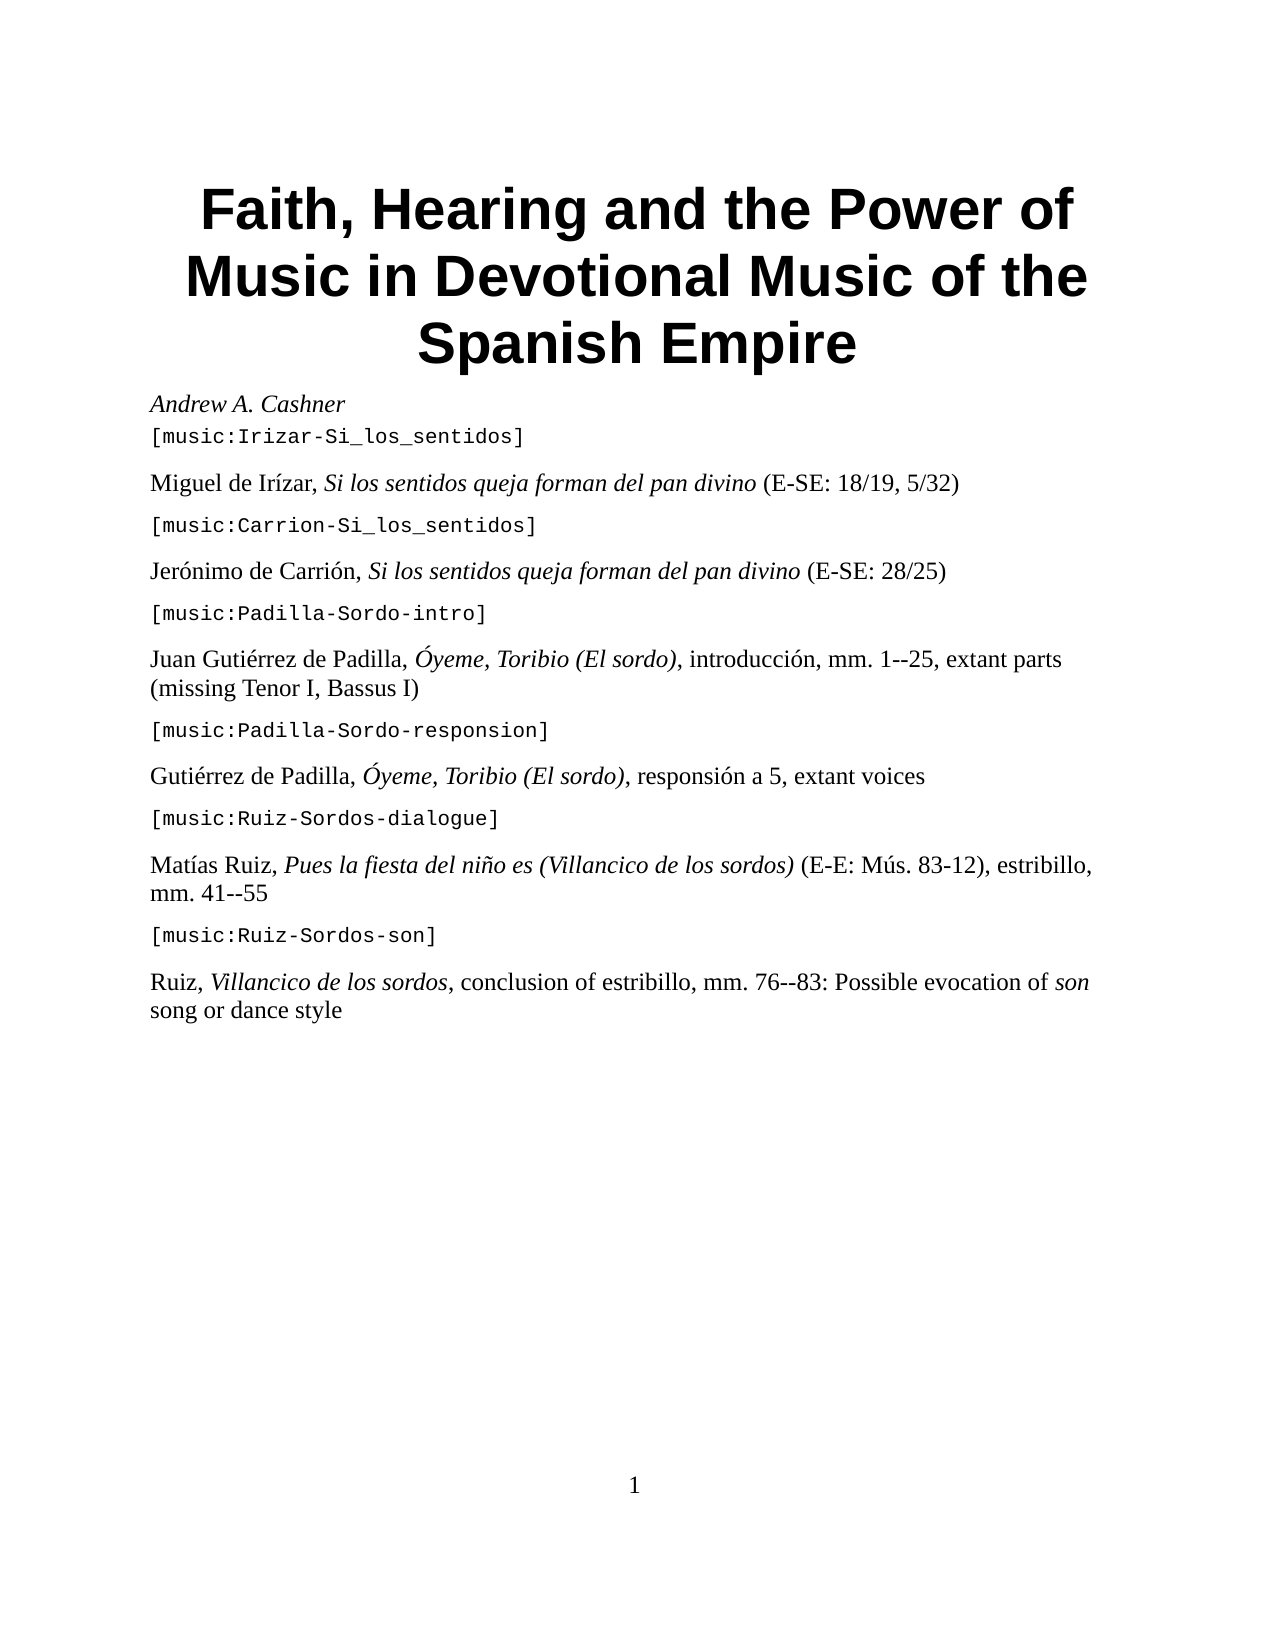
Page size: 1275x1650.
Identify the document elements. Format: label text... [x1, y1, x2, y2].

text [music:Padilla-Sordo-responsion] [150, 720, 1125, 743]
text Jerónimo de Carrión, Si los sentidos queja forman del pan divino (E-SE: 28/25) [150, 556, 1125, 585]
text [music:Padilla-Sordo-intro] [150, 603, 1125, 627]
text [music:Carrion-Si_los_sentidos] [150, 515, 1125, 538]
title Faith, Hearing and the Power of Music in Devotional Music of the Spanish Empire [150, 175, 1125, 376]
text Andrew A. Cashner [150, 389, 1125, 417]
text Gutiérrez de Padilla, Óyeme, Toribio (El sordo), responsión a 5, extant voices [150, 761, 1125, 790]
text Miguel de Irízar, Si los sentidos queja forman del pan divino (E-SE: 18/19, 5/32) [150, 468, 1125, 497]
text Ruiz, Villancico de los sordos, conclusion of estribillo, mm. 76--83: Possible evocation of son song or dance style [150, 967, 1125, 1024]
text Juan Gutiérrez de Padilla, Óyeme, Toribio (El sordo), introducción, mm. 1--25, extant parts (missing Tenor I, Bassus I) [150, 644, 1125, 702]
text [music:Ruiz-Sordos-dialogue] [150, 808, 1125, 832]
text [music:Irizar-Si_los_sentidos] [150, 426, 1125, 450]
text [music:Ruiz-Sordos-son] [150, 925, 1125, 949]
text Matías Ruiz, Pues la fiesta del niño es (Villancico de los sordos) (E-E: Mús. 83-12), estribillo, mm. 41--55 [150, 850, 1125, 907]
